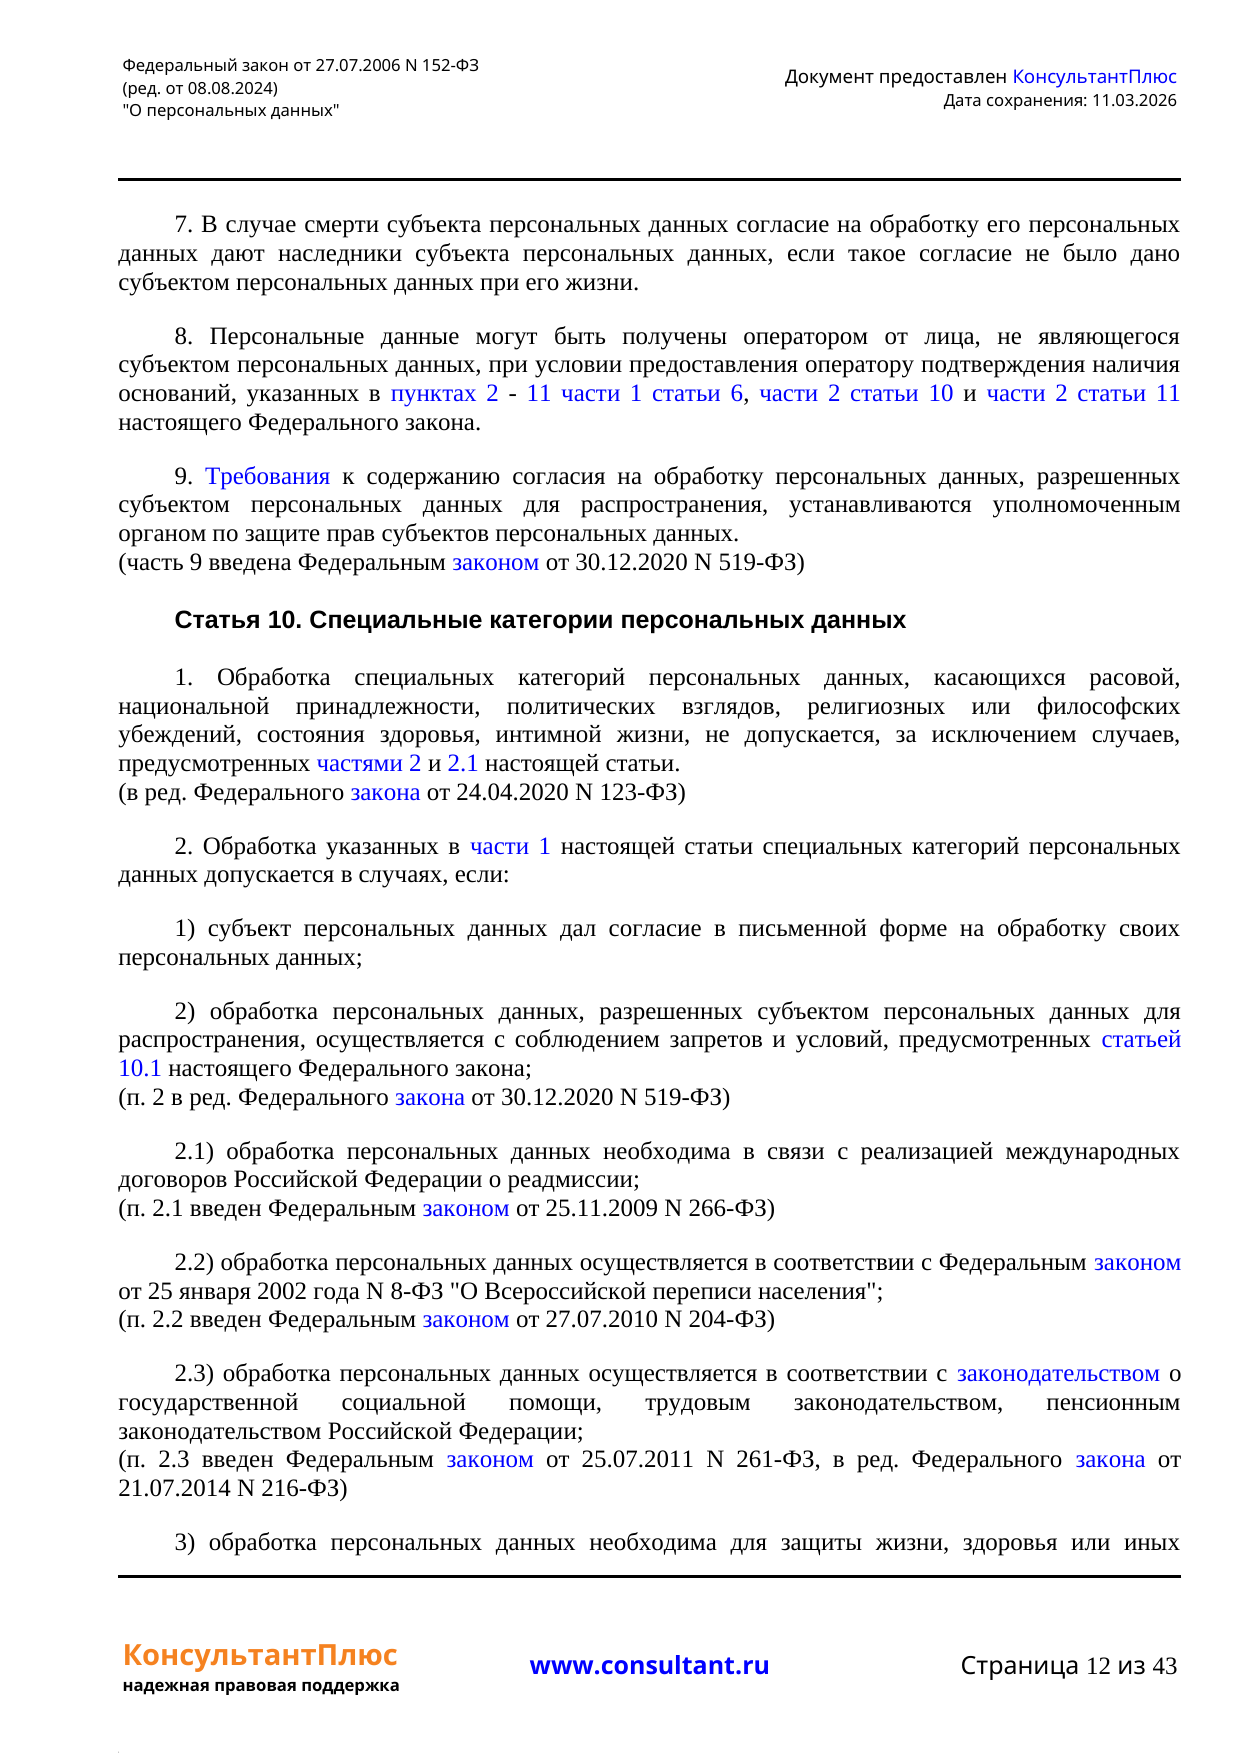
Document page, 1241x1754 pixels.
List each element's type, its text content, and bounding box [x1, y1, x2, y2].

text 1) субъект персональных данных дал согласие в письменной форме на обработку своих персональных данных; [118, 913, 1181, 971]
text (часть 9 введена Федеральным законом от 30.12.2020 N 519-ФЗ) [118, 547, 1181, 576]
text 1. Обработка специальных категорий персональных данных, касающихся расовой, национальной принадлежности, политических взглядов, религиозных или философских убеждений, состояния здоровья, интимной жизни, не допускается, за исключением случаев, предусмотренных частями 2 и 2.1 настоящей статьи. [118, 662, 1181, 777]
text (п. 2.2 введен Федеральным законом от 27.07.2010 N 204-ФЗ) [118, 1304, 1181, 1333]
text 9. Требования к содержанию согласия на обработку персональных данных, разрешенных субъектом персональных данных для распространения, устанавливаются уполномоченным органом по защите прав субъектов персональных данных. [118, 461, 1181, 547]
text 7. В случае смерти субъекта персональных данных согласие на обработку его персональных данных дают наследники субъекта персональных данных, если такое согласие не было дано субъектом персональных данных при его жизни. [118, 209, 1181, 296]
text 3) обработка персональных данных необходима для защиты жизни, здоровья или иных [118, 1527, 1181, 1556]
title Статья 10. Специальные категории персональных данных [118, 604, 1181, 633]
text 2.3) обработка персональных данных осуществляется в соответствии с законодательством о государственной социальной помощи, трудовым законодательством, пенсионным законодательством Российской Федерации; [118, 1358, 1181, 1444]
text (п. 2 в ред. Федерального закона от 30.12.2020 N 519-ФЗ) [118, 1082, 1181, 1111]
text 2.1) обработка персональных данных необходима в связи с реализацией международных договоров Российской Федерации о реадмиссии; [118, 1136, 1181, 1193]
text (п. 2.1 введен Федеральным законом от 25.11.2009 N 266-ФЗ) [118, 1193, 1181, 1222]
text (п. 2.3 введен Федеральным законом от 25.07.2011 N 261-ФЗ, в ред. Федерального закона от 21.07.2014 N 216-ФЗ) [118, 1444, 1181, 1502]
text 2. Обработка указанных в части 1 настоящей статьи специальных категорий персональных данных допускается в случаях, если: [118, 831, 1181, 888]
text 2) обработка персональных данных, разрешенных субъектом персональных данных для распространения, осуществляется с соблюдением запретов и условий, предусмотренных статьей 10.1 настоящего Федерального закона; [118, 996, 1181, 1082]
text 8. Персональные данные могут быть получены оператором от лица, не являющегося субъектом персональных данных, при условии предоставления оператору подтверждения наличия оснований, указанных в пунктах 2 - 11 части 1 статьи 6, части 2 статьи 10 и части 2 статьи 11 настоящего Федерального закона. [118, 321, 1181, 436]
text (в ред. Федерального закона от 24.04.2020 N 123-ФЗ) [118, 777, 1181, 806]
text 2.2) обработка персональных данных осуществляется в соответствии с Федеральным законом от 25 января 2002 года N 8-ФЗ "О Всероссийской переписи населения"; [118, 1247, 1181, 1304]
